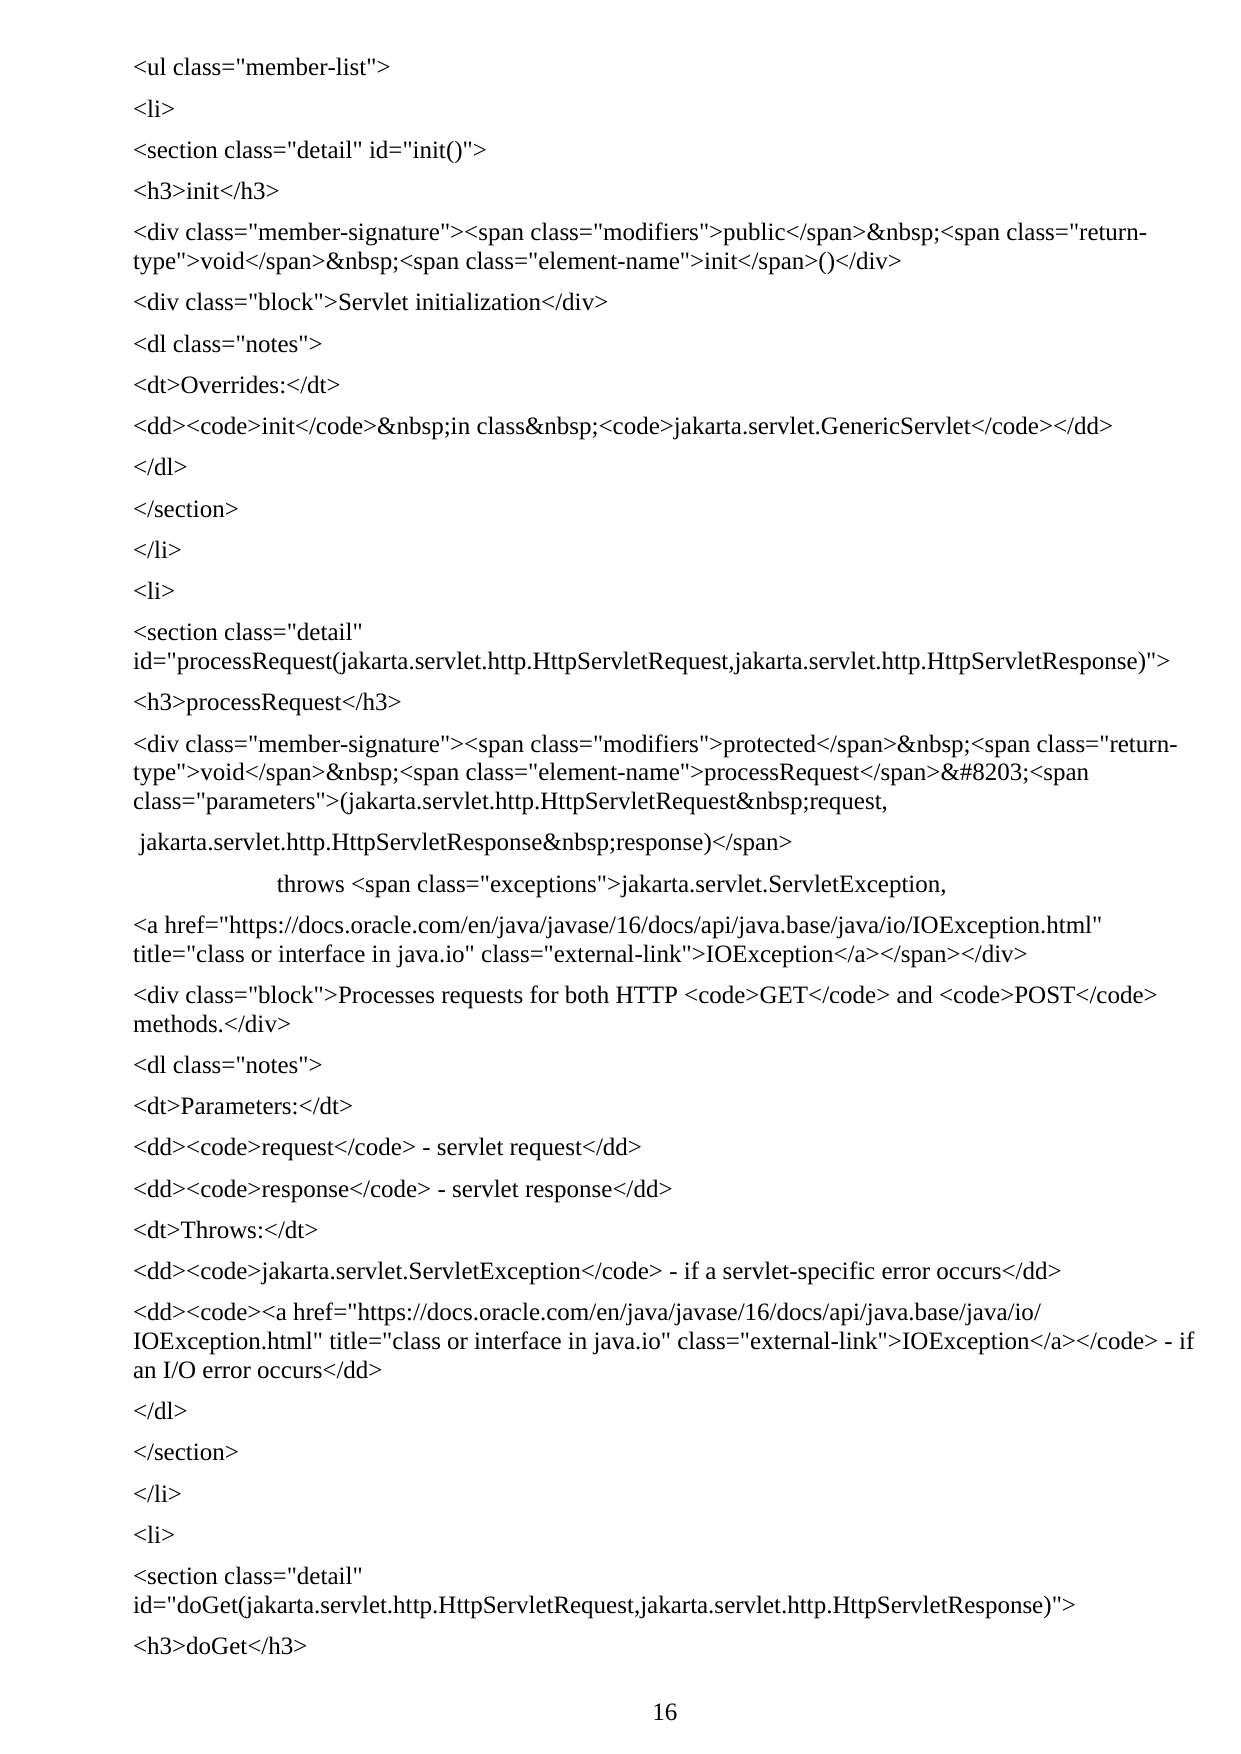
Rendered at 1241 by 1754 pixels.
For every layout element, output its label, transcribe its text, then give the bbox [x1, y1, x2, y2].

text <section class="detail" id="init()"> [133, 135, 1196, 164]
text </section> [133, 1437, 1196, 1466]
text <dd><code>init</code>&nbsp;in class&nbsp;<code>jakarta.servlet.GenericServlet</code></dd> [133, 411, 1196, 440]
text <h3>doGet</h3> [133, 1631, 1196, 1660]
text <dd><code>request</code> - servlet request</dd> [133, 1132, 1196, 1161]
text <li> [133, 1520, 1196, 1549]
text <li> [133, 94, 1196, 122]
text <ul class="member-list"> [133, 52, 1196, 81]
text <section class="detail" id="doGet(jakarta.servlet.http.HttpServletRequest,jakarta.servlet.http.HttpServletResponse)"> [133, 1561, 1196, 1619]
text <h3>init</h3> [133, 176, 1196, 205]
text <dd><code>response</code> - servlet response</dd> [133, 1174, 1196, 1202]
text </li> [133, 1479, 1196, 1507]
text throws <span class="exceptions">jakarta.servlet.ServletException, [133, 869, 1196, 897]
text <dd><code><a href="https://docs.oracle.com/en/java/javase/16/docs/api/java.base/java/io/IOException.html" title="class or interface in java.io" class="external-link">IOException</a></code> - if an I/O error occurs</dd> [133, 1297, 1196, 1384]
text <section class="detail" id="processRequest(jakarta.servlet.http.HttpServletRequest,jakarta.servlet.http.HttpServletResponse)"> [133, 617, 1196, 675]
text </li> [133, 535, 1196, 564]
text <div class="member-signature"><span class="modifiers">public</span>&nbsp;<span class="return-type">void</span>&nbsp;<span class="element-name">init</span>()</div> [133, 217, 1196, 275]
text <div class="block">Processes requests for both HTTP <code>GET</code> and <code>POST</code> methods.</div> [133, 980, 1196, 1037]
text jakarta.servlet.http.HttpServletResponse&nbsp;response)</span> [133, 827, 1196, 856]
text <dd><code>jakarta.servlet.ServletException</code> - if a servlet-specific error occurs</dd> [133, 1256, 1196, 1285]
text </section> [133, 494, 1196, 522]
text <h3>processRequest</h3> [133, 687, 1196, 716]
text <dt>Overrides:</dt> [133, 370, 1196, 399]
text <dt>Throws:</dt> [133, 1215, 1196, 1244]
text <dt>Parameters:</dt> [133, 1091, 1196, 1120]
text <div class="member-signature"><span class="modifiers">protected</span>&nbsp;<span class="return-type">void</span>&nbsp;<span class="element-name">processRequest</span>&#8203;<span class="parameters">(jakarta.servlet.http.HttpServletRequest&nbsp;request, [133, 729, 1196, 815]
text <a href="https://docs.oracle.com/en/java/javase/16/docs/api/java.base/java/io/IOException.html" title="class or interface in java.io" class="external-link">IOException</a></span></div> [133, 910, 1196, 967]
text <li> [133, 576, 1196, 605]
text <div class="block">Servlet initialization</div> [133, 287, 1196, 316]
text </dl> [133, 452, 1196, 481]
text </dl> [133, 1396, 1196, 1425]
text <dl class="notes"> [133, 329, 1196, 357]
text <dl class="notes"> [133, 1050, 1196, 1079]
